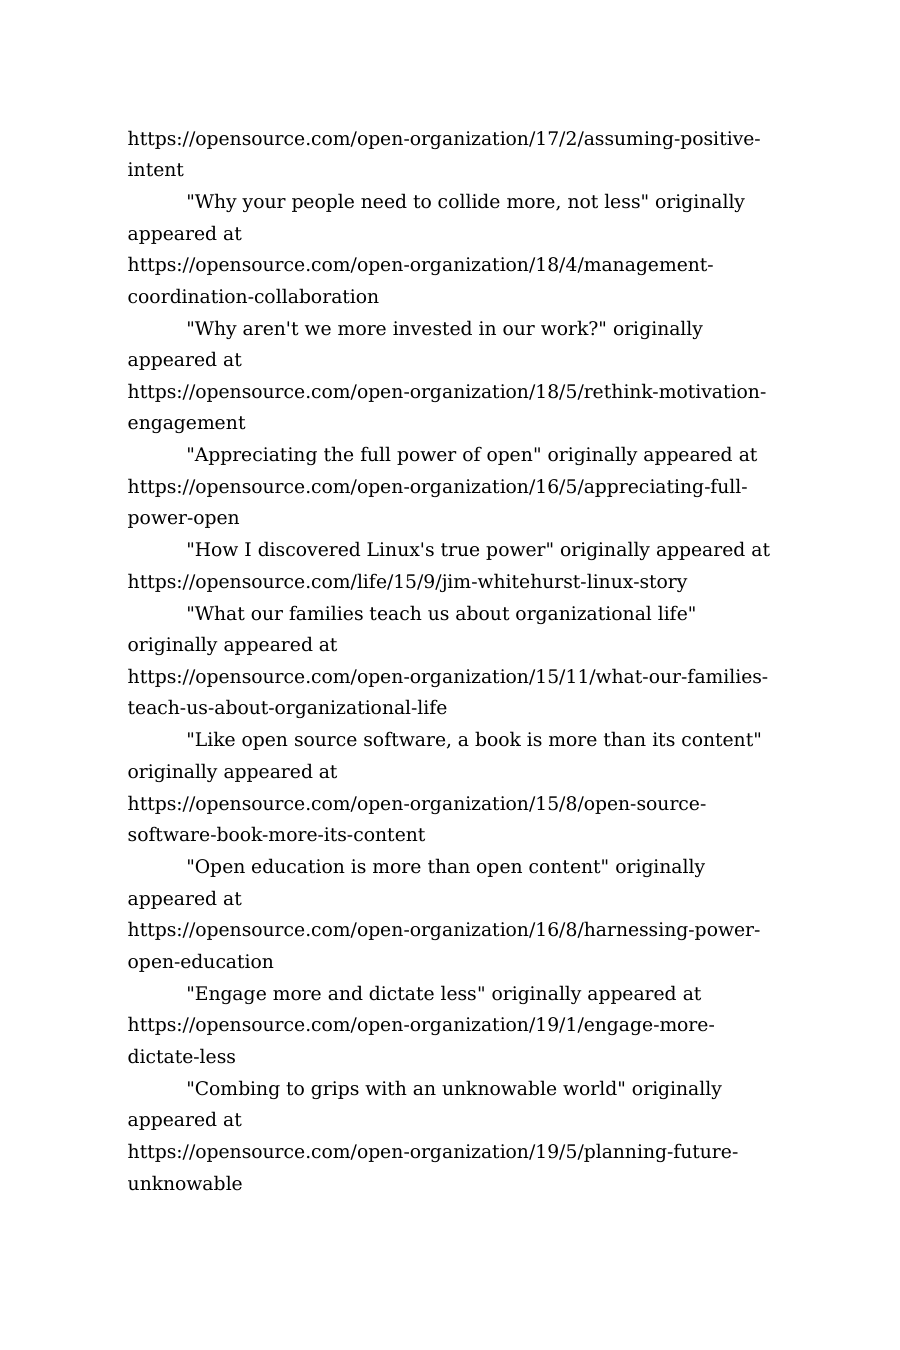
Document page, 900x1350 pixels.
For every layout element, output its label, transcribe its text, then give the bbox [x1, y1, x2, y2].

text "Why aren't we more invested in our work?" originally appeared at https://opensource.com/open-organization/18/5/rethink-motivation-engagement [127, 317, 772, 434]
text https://opensource.com/open-organization/17/2/assuming-positive-intent [127, 127, 772, 181]
text "Combing to grips with an unknowable world" originally appeared at https://opensource.com/open-organization/19/5/planning-future-unknowable [127, 1077, 772, 1194]
text "Engage more and dictate less" originally appeared at https://opensource.com/open-organization/19/1/engage-more-dictate-less [127, 982, 772, 1068]
text "Why your people need to collide more, not less" originally appeared at https://opensource.com/open-organization/18/4/management-coordination-collaboration [127, 191, 772, 308]
text "Appreciating the full power of open" originally appeared at https://opensource.com/open-organization/16/5/appreciating-full-power-open [127, 444, 772, 529]
text "How I discovered Linux's true power" originally appeared at https://opensource.com/life/15/9/jim-whitehurst-linux-story [127, 539, 772, 593]
text "Open education is more than open content" originally appeared at https://opensource.com/open-organization/16/8/harnessing-power-open-education [127, 856, 772, 973]
text "Like open source software, a book is more than its content" originally appeared at https://opensource.com/open-organization/15/8/open-source-software-book-more-its-content [127, 729, 772, 846]
text "What our families teach us about organizational life" originally appeared at https://opensource.com/open-organization/15/11/what-our-families-teach-us-about-organizational-life [127, 602, 772, 719]
